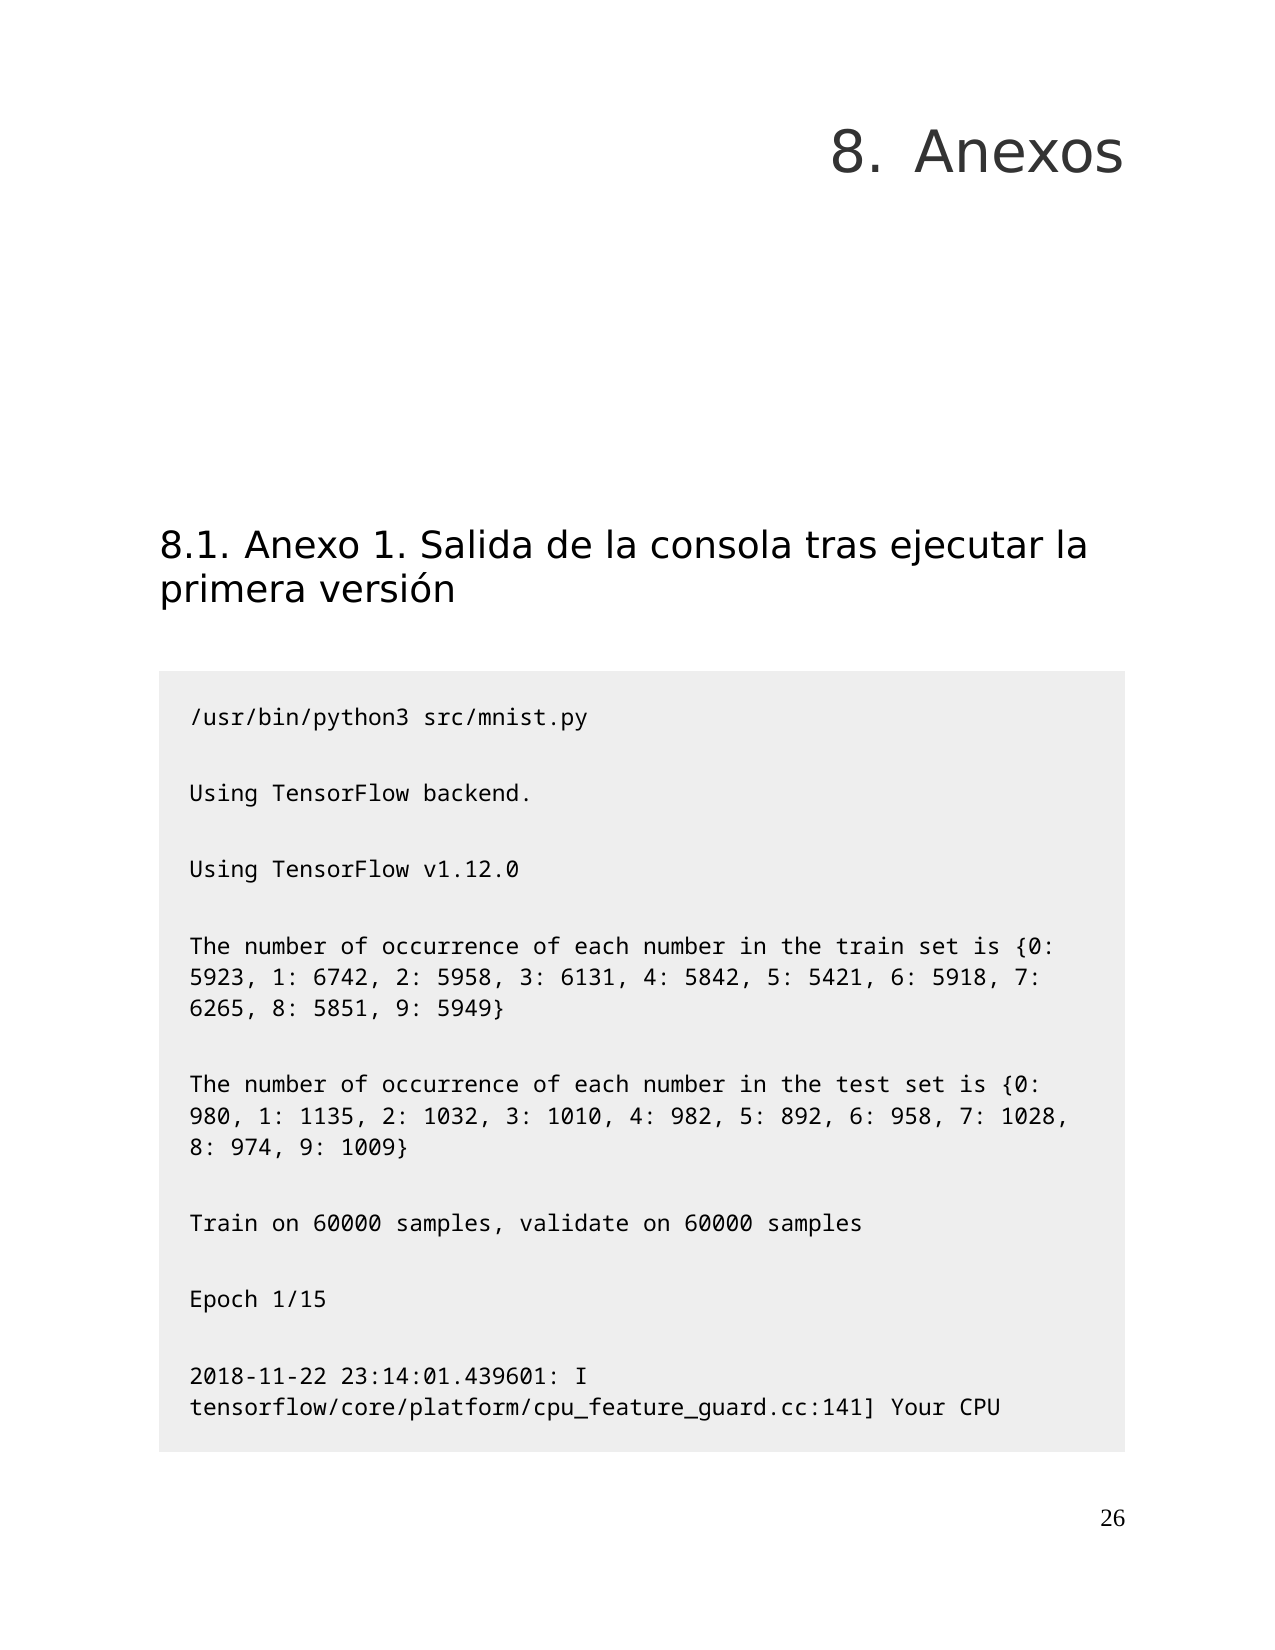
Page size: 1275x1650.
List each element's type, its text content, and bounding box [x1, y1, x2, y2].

text 2018-11-22 23:14:01.439601: I tensorflow/core/platform/cpu_feature_guard.cc:141] Your CPU [159, 1329, 1125, 1452]
text The number of occurrence of each number in the train set is {0: 5923, 1: 6742, 2: 5958, 3: 6131, 4: 5842, 5: 5421, 6: 5918, 7: 6265, 8: 5851, 9: 5949} [159, 899, 1125, 1023]
text /usr/bin/python3 src/mnist.py [159, 671, 1125, 732]
text Using TensorFlow v1.12.0 [159, 823, 1125, 884]
subtitle Anexo 1. Salida de la consola tras ejecutar la primera versión [159, 523, 1125, 611]
subtitle Anexos [159, 118, 1125, 186]
text The number of occurrence of each number in the test set is {0: 980, 1: 1135, 2: 1032, 3: 1010, 4: 982, 5: 892, 6: 958, 7: 1028, 8: 974, 9: 1009} [159, 1038, 1125, 1162]
text Train on 60000 samples, validate on 60000 samples [159, 1177, 1125, 1238]
text Using TensorFlow backend. [159, 747, 1125, 808]
text Epoch 1/15 [159, 1253, 1125, 1314]
